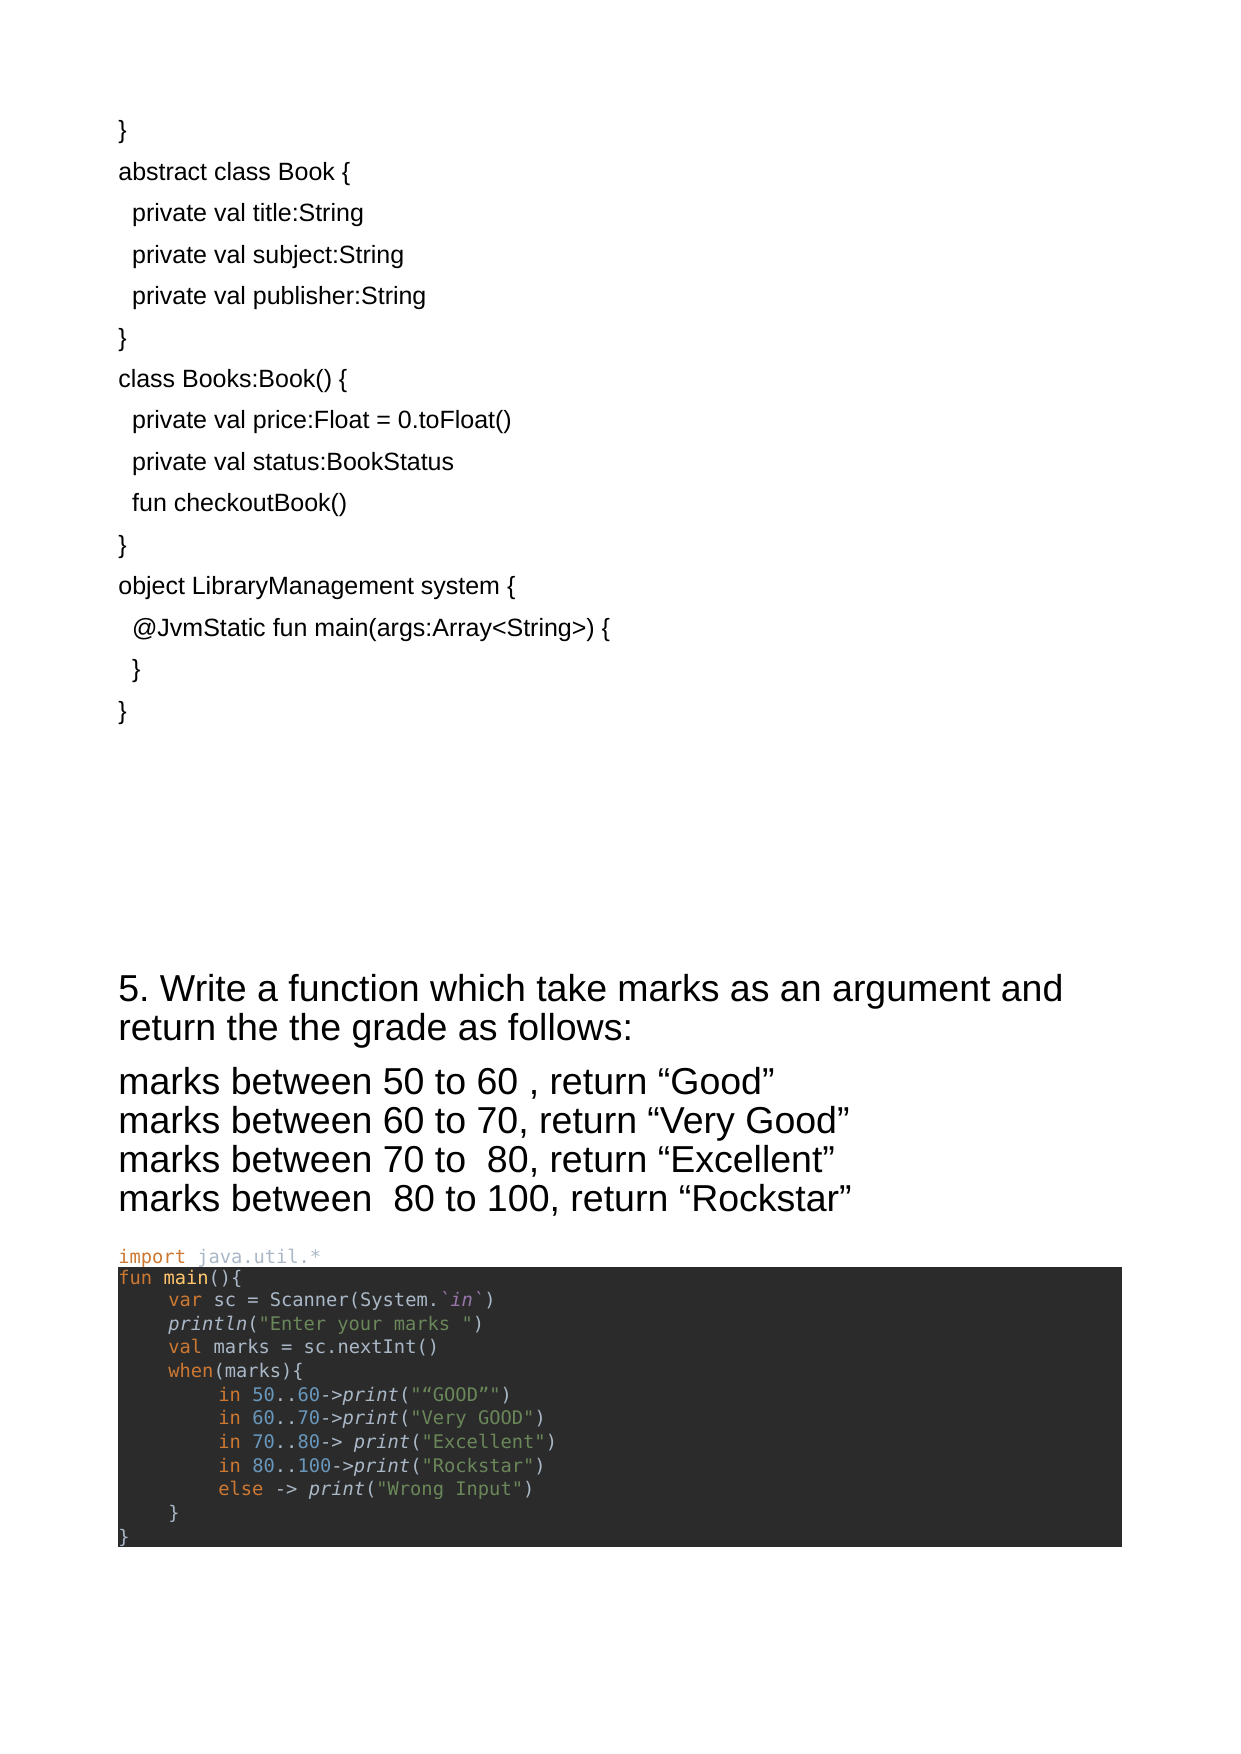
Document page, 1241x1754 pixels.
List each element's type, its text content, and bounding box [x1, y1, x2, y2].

text } [118, 1502, 1122, 1526]
text in 80..100->print("Rockstar") [118, 1455, 1122, 1478]
title } [118, 118, 1122, 144]
title marks between 60 to 70, return “Very Good” [118, 1103, 1122, 1141]
title class Books:Book() { [118, 367, 1122, 393]
text in 60..70->print("Very GOOD") [118, 1407, 1122, 1431]
text import java.util.* [118, 1248, 1122, 1267]
title } [118, 657, 1122, 683]
title private val publisher:String [118, 284, 1122, 310]
text } [118, 1526, 1122, 1547]
text when(marks){ [118, 1360, 1122, 1384]
text var sc = Scanner(System.`in`) [118, 1289, 1122, 1313]
title marks between 70 to 80, return “Excellent” [118, 1141, 1122, 1180]
title fun checkoutBook() [118, 491, 1122, 517]
text fun main(){ [118, 1267, 1122, 1289]
title object LibraryManagement system { [118, 574, 1122, 600]
title private val price:Float = 0.toFloat() [118, 408, 1122, 434]
text else -> print("Wrong Input") [118, 1478, 1122, 1502]
title private val status:BookStatus [118, 450, 1122, 476]
title @JvmStatic fun main(args:Array<String>) { [118, 616, 1122, 641]
text val marks = sc.nextInt() [118, 1336, 1122, 1360]
title private val title:String [118, 201, 1122, 227]
text in 50..60->print("“GOOD”") [118, 1384, 1122, 1407]
title } [118, 533, 1122, 558]
title abstract class Book { [118, 159, 1122, 185]
title } [118, 325, 1122, 351]
title marks between 50 to 60 , return “Good” [118, 1064, 1122, 1103]
title } [118, 698, 1122, 724]
text in 70..80-> print("Excellent") [118, 1431, 1122, 1455]
title marks between 80 to 100, return “Rockstar” [118, 1180, 1122, 1219]
title private val subject:String [118, 242, 1122, 268]
text println("Enter your marks ") [118, 1313, 1122, 1336]
title 5. Write a function which take marks as an argument and return the the grade as follows: [118, 971, 1122, 1048]
